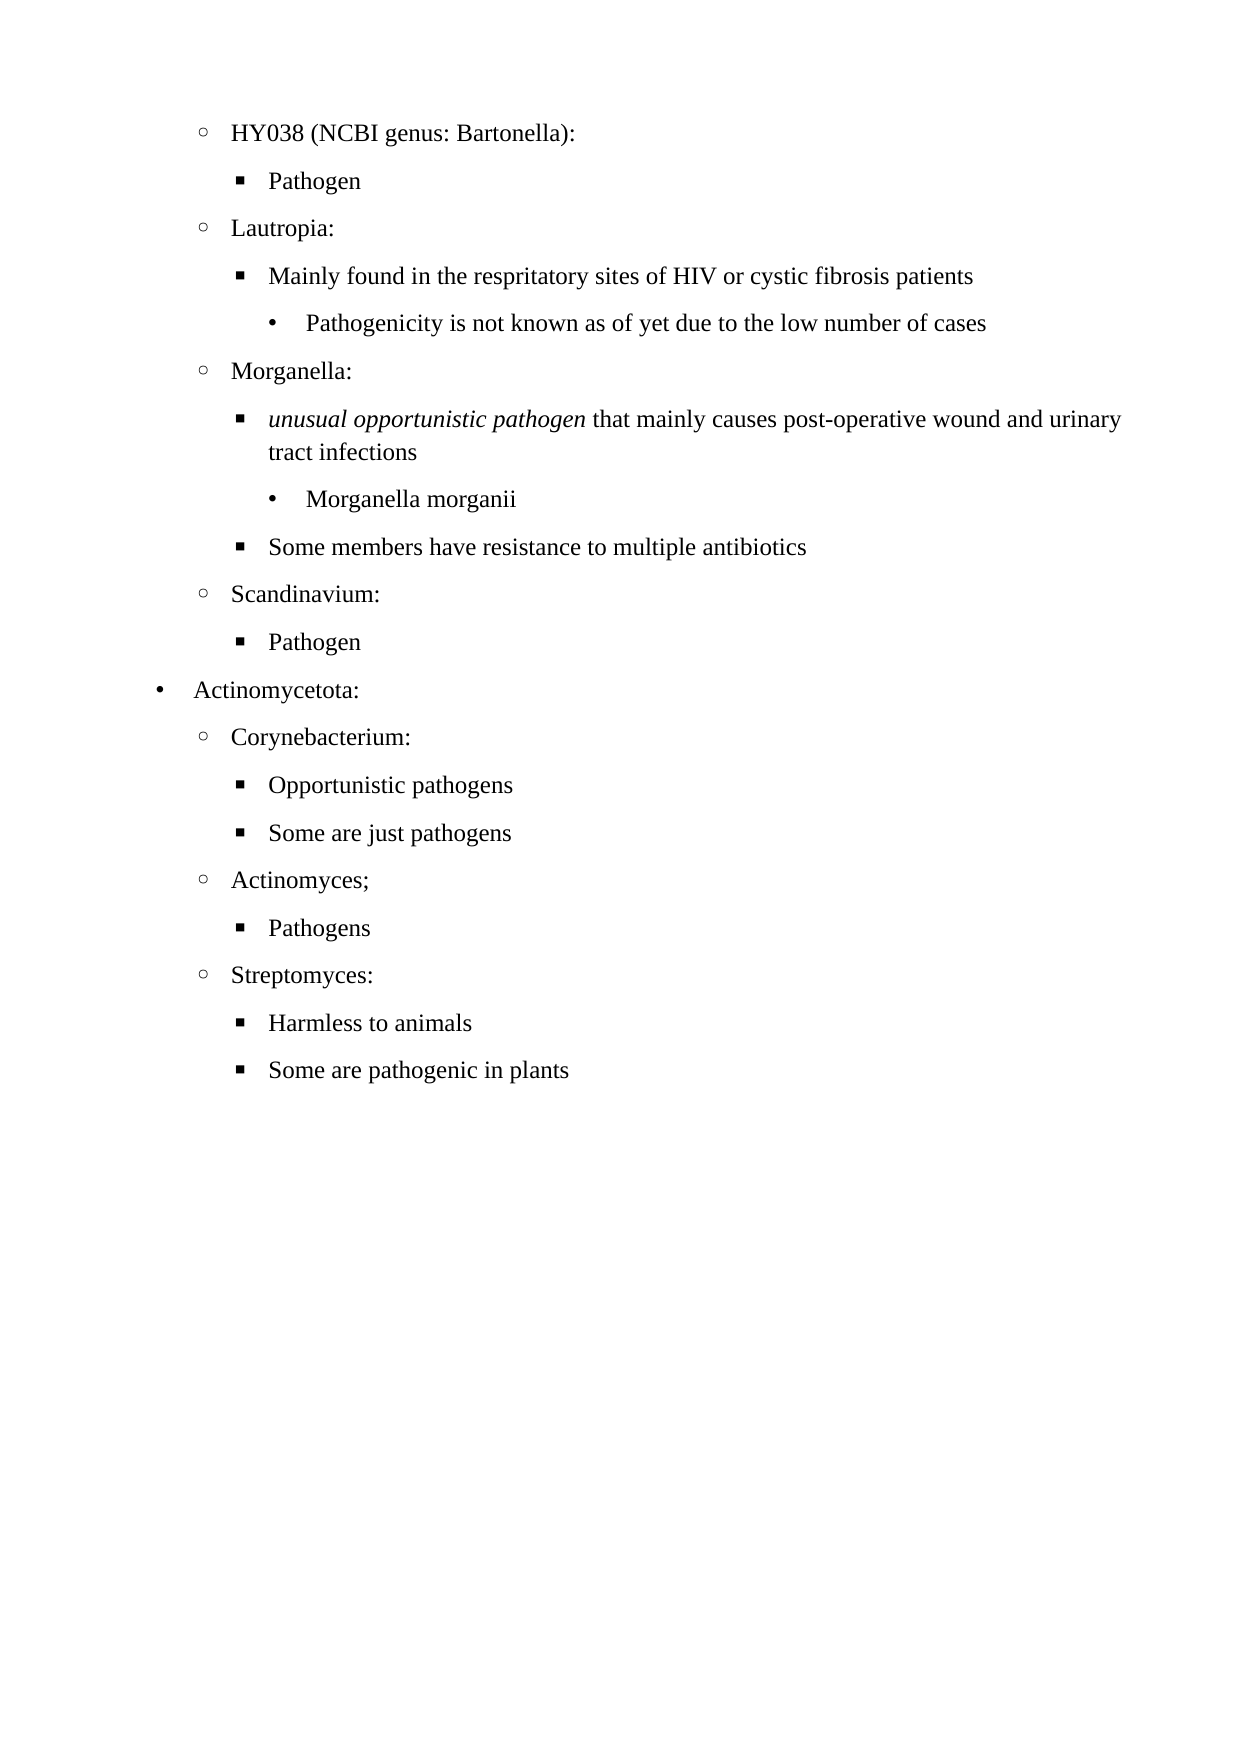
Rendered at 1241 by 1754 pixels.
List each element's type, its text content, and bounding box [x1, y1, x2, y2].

list HY038 (NCBI genus: Bartonella): [193, 118, 1122, 147]
list Harmless to animals [231, 1008, 1122, 1037]
list Some are pathogenic in plants [231, 1056, 1122, 1084]
list Actinomycetota: [156, 675, 1122, 703]
list Pathogens [231, 913, 1122, 942]
list Pathogen [231, 166, 1122, 194]
list Some members have resistance to multiple antibiotics [231, 532, 1122, 561]
list Pathogen [231, 627, 1122, 656]
list unusual opportunistic pathogen that mainly causes post-operative wound and urinary tract infections [231, 404, 1122, 466]
list Streptomyces: [193, 960, 1122, 989]
list Pathogenicity is not known as of yet due to the low number of cases [268, 308, 1122, 337]
list Some are just pathogens [231, 818, 1122, 846]
list Morganella: [193, 356, 1122, 385]
list Corynebacterium: [193, 722, 1122, 751]
list Morganella morganii [268, 484, 1122, 513]
list Scandinavium: [193, 579, 1122, 608]
list Opportunistic pathogens [231, 770, 1122, 799]
list Actinomyces; [193, 865, 1122, 894]
list Mainly found in the respritatory sites of HIV or cystic fibrosis patients [231, 261, 1122, 290]
list Lautropia: [193, 213, 1122, 242]
